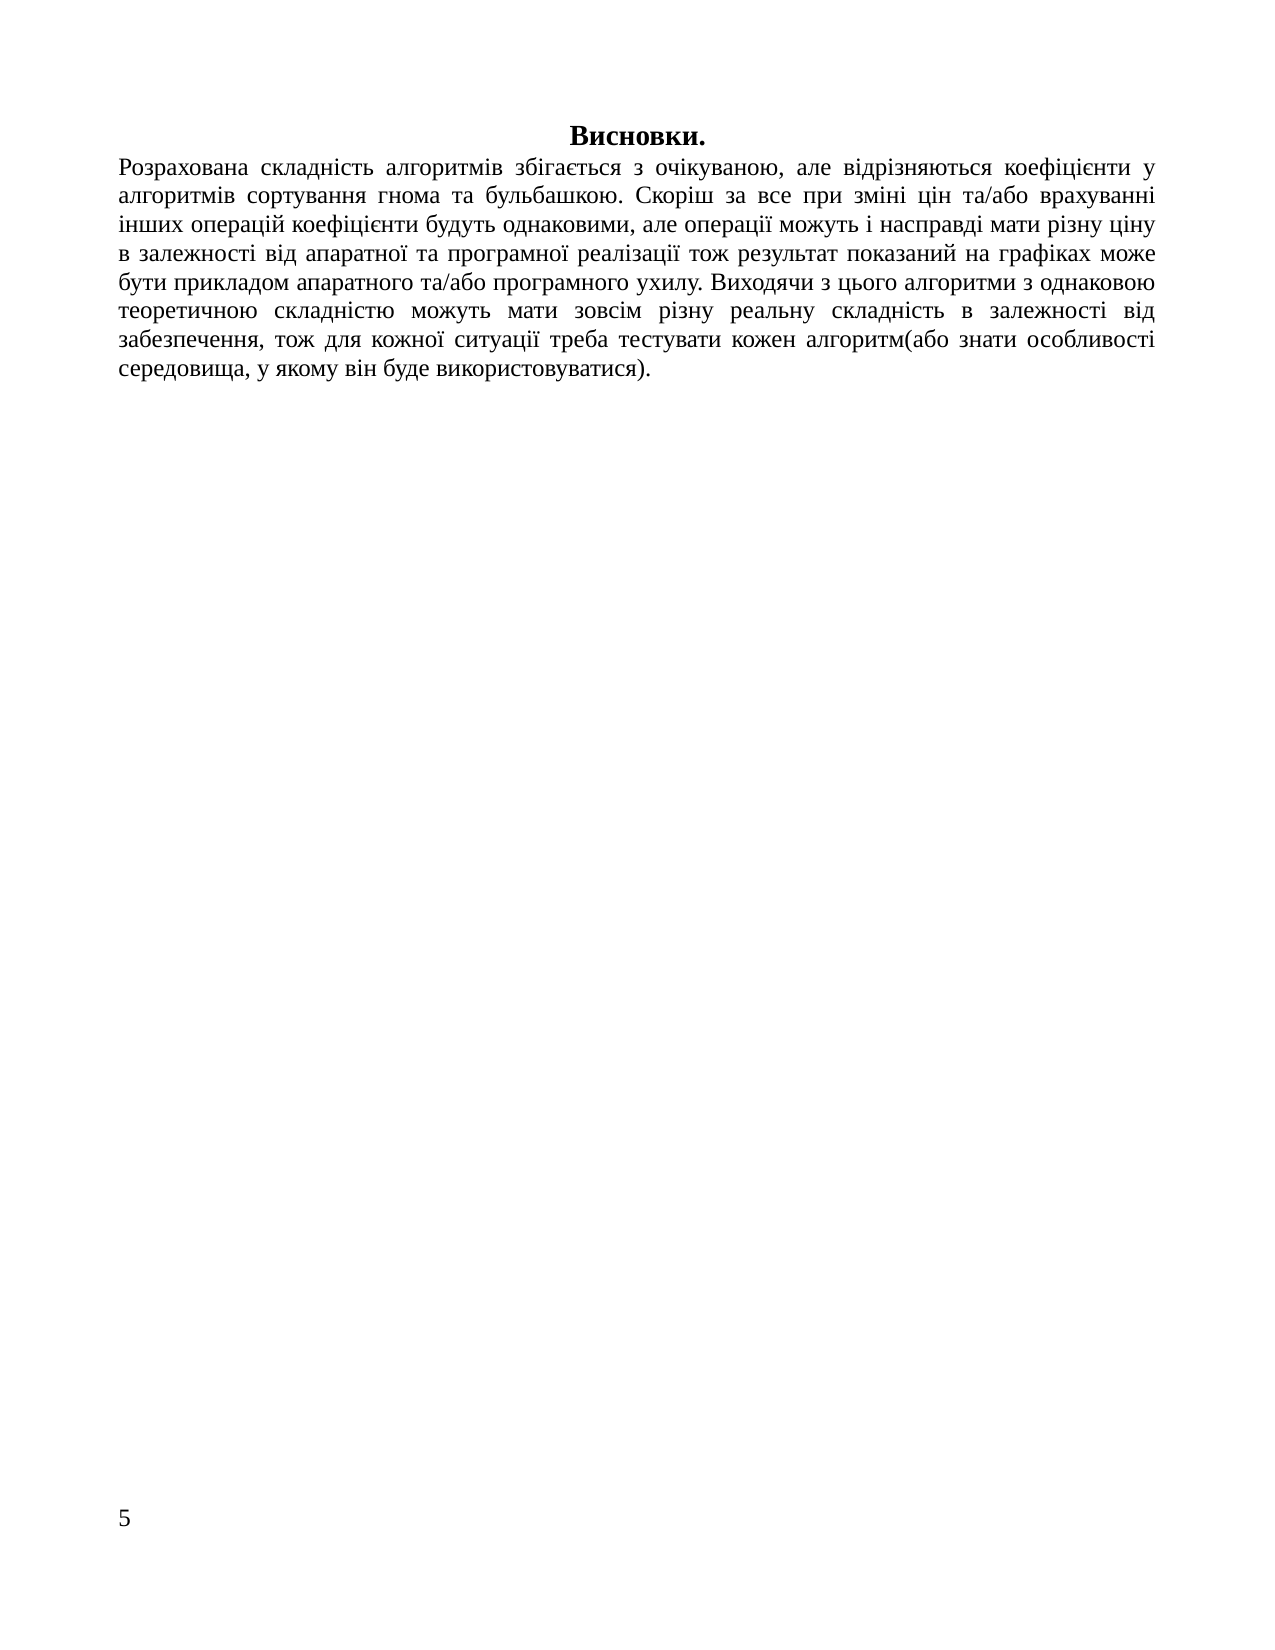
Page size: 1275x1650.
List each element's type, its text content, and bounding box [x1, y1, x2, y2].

text Висновки. [118, 118, 1157, 152]
text Розрахована складність алгоритмів збігається з очікуваною, але відрізняються коефіцієнти у алгоритмів сортування гнома та бульбашкою. Скоріш за все при зміні цін та/або врахуванні інших операцій коефіцієнти будуть однаковими, але операції можуть і насправді мати різну ціну в залежності від апаратної та програмної реалізації тож результат показаний на графіках може бути прикладом апаратного та/або програмного ухилу. Виходячи з цього алгоритми з однаковою теоретичною складністю можуть мати зовсім різну реальну складність в залежності від забезпечення, тож для кожної ситуації треба тестувати кожен алгоритм(або знати особливості середовища, у якому він буде використовуватися). [118, 152, 1157, 382]
